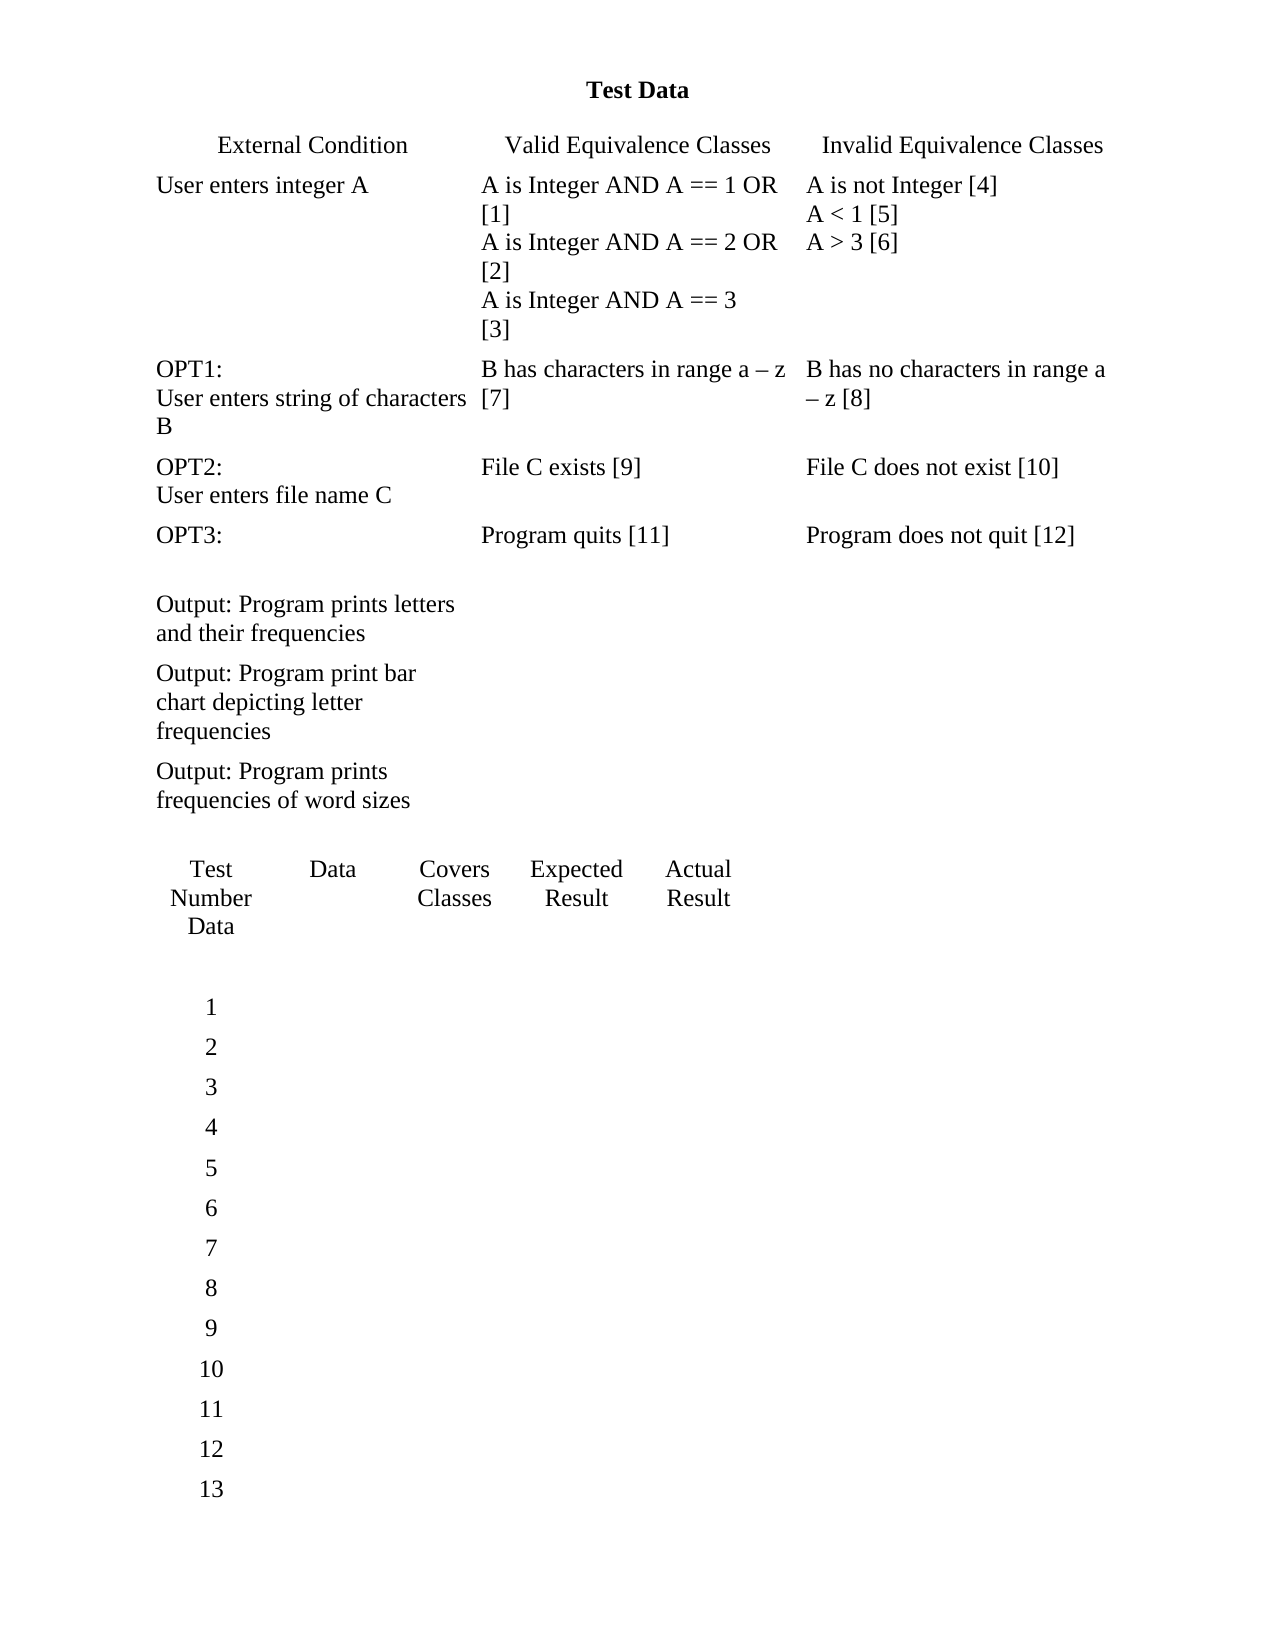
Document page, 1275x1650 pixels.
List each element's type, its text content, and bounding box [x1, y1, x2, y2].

table_cell [394, 1147, 516, 1187]
table_cell [1003, 1348, 1125, 1388]
table_cell [272, 1348, 394, 1388]
table_header Test Number Data [150, 848, 272, 946]
table_cell [881, 1348, 1003, 1388]
table_cell [759, 1388, 881, 1428]
table_cell Output: Program prints letters and their frequencies [150, 584, 475, 653]
table_cell [759, 1067, 881, 1107]
table_cell [759, 1107, 881, 1147]
table_cell [394, 1228, 516, 1268]
table_cell [1003, 1228, 1125, 1268]
table_cell [272, 1026, 394, 1067]
table_cell [394, 1348, 516, 1388]
table_header Expected Result [516, 848, 637, 946]
table_cell [759, 1026, 881, 1067]
table_cell File C does not exist [10] [800, 446, 1125, 515]
table_cell [881, 1308, 1003, 1348]
table_cell [272, 1388, 394, 1428]
table_cell [516, 1228, 637, 1268]
table_cell [150, 946, 272, 986]
table_header Actual Result [638, 848, 759, 946]
table_cell [516, 1429, 637, 1469]
table_cell 5 [150, 1147, 272, 1187]
table_cell [475, 751, 800, 819]
table_cell [638, 1429, 759, 1469]
table_cell A is not Integer [4] A < 1 [5] A > 3 [6] [800, 164, 1125, 348]
table_cell [638, 1107, 759, 1147]
table_cell Program quits [11] [475, 515, 800, 584]
table_cell Program does not quit [12] [800, 515, 1125, 584]
table_cell [1003, 986, 1125, 1026]
table_cell [881, 1107, 1003, 1147]
table_cell [272, 1187, 394, 1227]
table_cell OPT3: [150, 515, 475, 584]
table_cell [881, 1469, 1003, 1509]
table_cell [272, 1268, 394, 1308]
table_cell [759, 1147, 881, 1187]
table_cell [394, 1187, 516, 1227]
table_cell [272, 1147, 394, 1187]
table_cell 2 [150, 1026, 272, 1067]
table_cell [516, 1469, 637, 1509]
table_cell [1003, 1469, 1125, 1509]
table_cell [516, 1147, 637, 1187]
table_cell [638, 946, 1125, 986]
table_cell [881, 1187, 1003, 1227]
table_cell [272, 1469, 394, 1509]
table_cell 1 [150, 986, 272, 1026]
table_cell [1003, 1026, 1125, 1067]
table_cell [638, 1026, 759, 1067]
table_cell File C exists [9] [475, 446, 800, 515]
table_cell [638, 986, 759, 1026]
table_cell [881, 1067, 1003, 1107]
table_cell [1003, 1268, 1125, 1308]
table_cell [800, 584, 1125, 653]
table_cell [272, 1429, 394, 1469]
table_cell [516, 1268, 637, 1308]
table_cell 6 [150, 1187, 272, 1227]
table_cell [1003, 1187, 1125, 1227]
table_cell [516, 946, 637, 986]
table_cell [759, 1429, 881, 1469]
table_cell [516, 1187, 637, 1227]
table_cell [759, 1469, 881, 1509]
table_cell [638, 1388, 759, 1428]
table_cell [800, 653, 1125, 751]
table_cell [1003, 1388, 1125, 1428]
table_cell 3 [150, 1067, 272, 1107]
table_cell [394, 1469, 516, 1509]
table_cell 9 [150, 1308, 272, 1348]
table_cell [638, 1268, 759, 1308]
table_cell [881, 1429, 1003, 1469]
table_cell [638, 1348, 759, 1388]
table_cell [881, 986, 1003, 1026]
table_cell [394, 1308, 516, 1348]
table_cell [1003, 1429, 1125, 1469]
table_cell B has characters in range a – z [7] [475, 348, 800, 446]
table_cell 11 [150, 1388, 272, 1428]
table_cell [638, 1228, 759, 1268]
table_cell [881, 1147, 1003, 1187]
table_header Valid Equivalence Classes [475, 124, 800, 164]
table_cell [272, 1067, 394, 1107]
table_cell [759, 1348, 881, 1388]
table_cell [272, 1107, 394, 1147]
table_cell [272, 946, 394, 986]
table_header Data [272, 848, 394, 946]
table_cell [394, 1429, 516, 1469]
table_cell 8 [150, 1268, 272, 1308]
table_header External Condition [150, 124, 475, 164]
table_cell [759, 1228, 881, 1268]
table_header [759, 848, 1125, 946]
table_cell [638, 1147, 759, 1187]
table_cell [516, 1107, 637, 1147]
table_cell [394, 1026, 516, 1067]
table_cell [1003, 1147, 1125, 1187]
table_cell [759, 1308, 881, 1348]
table_cell 4 [150, 1107, 272, 1147]
text Test Data [150, 75, 1125, 104]
table_header Invalid Equivalence Classes [800, 124, 1125, 164]
table_cell [516, 1388, 637, 1428]
table_cell [394, 986, 516, 1026]
table_cell [881, 1388, 1003, 1428]
table_cell [394, 946, 516, 986]
table_cell [394, 1268, 516, 1308]
table_cell [272, 1308, 394, 1348]
table_cell [638, 1067, 759, 1107]
table_cell [1003, 1067, 1125, 1107]
table_cell [516, 1308, 637, 1348]
table_cell 13 [150, 1469, 272, 1509]
table_cell [272, 986, 394, 1026]
table_cell Output: Program prints frequencies of word sizes [150, 751, 475, 819]
table_cell OPT2: User enters file name C [150, 446, 475, 515]
table_cell [272, 1228, 394, 1268]
table_cell 12 [150, 1429, 272, 1469]
table_cell [881, 1026, 1003, 1067]
table_cell 10 [150, 1348, 272, 1388]
table_cell 7 [150, 1228, 272, 1268]
table_cell [638, 1308, 759, 1348]
table_cell [394, 1388, 516, 1428]
table_cell OPT1: User enters string of characters B [150, 348, 475, 446]
table_header Covers Classes [394, 848, 516, 946]
table_cell [516, 1026, 637, 1067]
table_cell [759, 1187, 881, 1227]
table_cell [759, 1268, 881, 1308]
table_cell B has no characters in range a – z [8] [800, 348, 1125, 446]
table_cell [394, 1107, 516, 1147]
table_cell [516, 986, 637, 1026]
table_cell Output: Program print bar chart depicting letter frequencies [150, 653, 475, 751]
table_cell [1003, 1308, 1125, 1348]
table_cell [800, 751, 1125, 819]
table_cell [394, 1067, 516, 1107]
table_cell [759, 986, 881, 1026]
table_cell User enters integer A [150, 164, 475, 348]
table_cell [475, 653, 800, 751]
table_cell [881, 1268, 1003, 1308]
table_cell [1003, 1107, 1125, 1147]
table_cell [475, 584, 800, 653]
table_cell [638, 1187, 759, 1227]
table_cell [516, 1348, 637, 1388]
table_cell [516, 1067, 637, 1107]
table_cell [638, 1469, 759, 1509]
table_cell A is Integer AND A == 1 OR [1] A is Integer AND A == 2 OR [2] A is Integer AND A == 3 [3] [475, 164, 800, 348]
table_cell [881, 1228, 1003, 1268]
